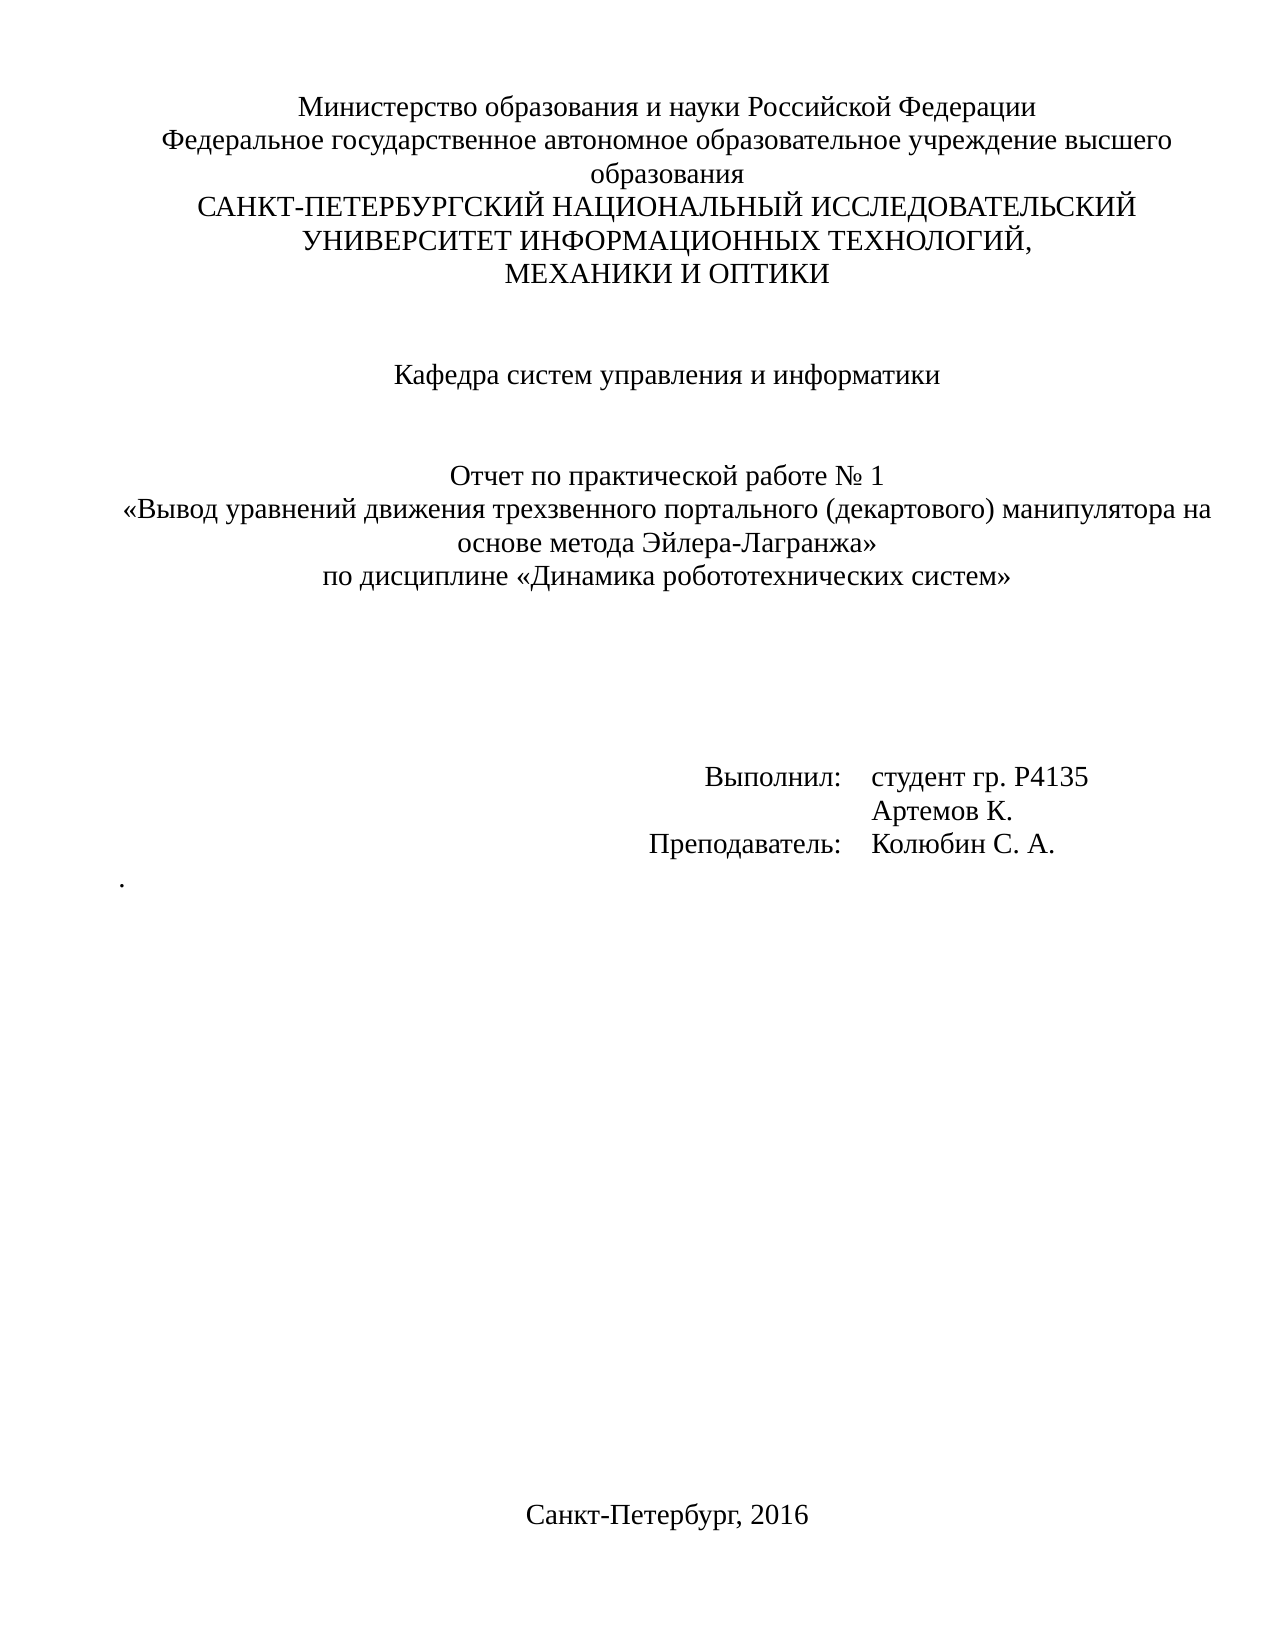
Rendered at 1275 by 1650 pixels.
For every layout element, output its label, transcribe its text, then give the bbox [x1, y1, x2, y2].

text Кафедра систем управления и информатики [118, 357, 1216, 391]
text Отчет по практической работе № 1 [118, 458, 1216, 491]
text Выполнил: студент гр. P4135 [118, 759, 1216, 793]
text Министерство образования и науки Российской Федерации [118, 89, 1216, 122]
text Артемов К. [118, 793, 1216, 827]
text «Вывод уравнений движения трехзвенного портального (декартового) манипулятора на основе метода Эйлера-Лагранжа» [118, 491, 1216, 558]
text САНКТ-ПЕТЕРБУРГСКИЙ НАЦИОНАЛЬНЫЙ ИССЛЕДОВАТЕЛЬСКИЙ [118, 189, 1216, 223]
text УНИВЕРСИТЕТ ИНФОРМАЦИОННЫХ ТЕХНОЛОГИЙ, [118, 223, 1216, 256]
text . [118, 860, 1216, 894]
text Санкт-Петербург, 2016 [118, 1497, 1216, 1531]
text МЕХАНИКИ И ОПТИКИ [118, 256, 1216, 290]
text по дисциплине «Динамика робототехнических систем» [118, 558, 1216, 592]
text Преподаватель: Колюбин С. А. [118, 827, 1216, 860]
text Федеральное государственное автономное образовательное учреждение высшего образования [118, 122, 1216, 189]
